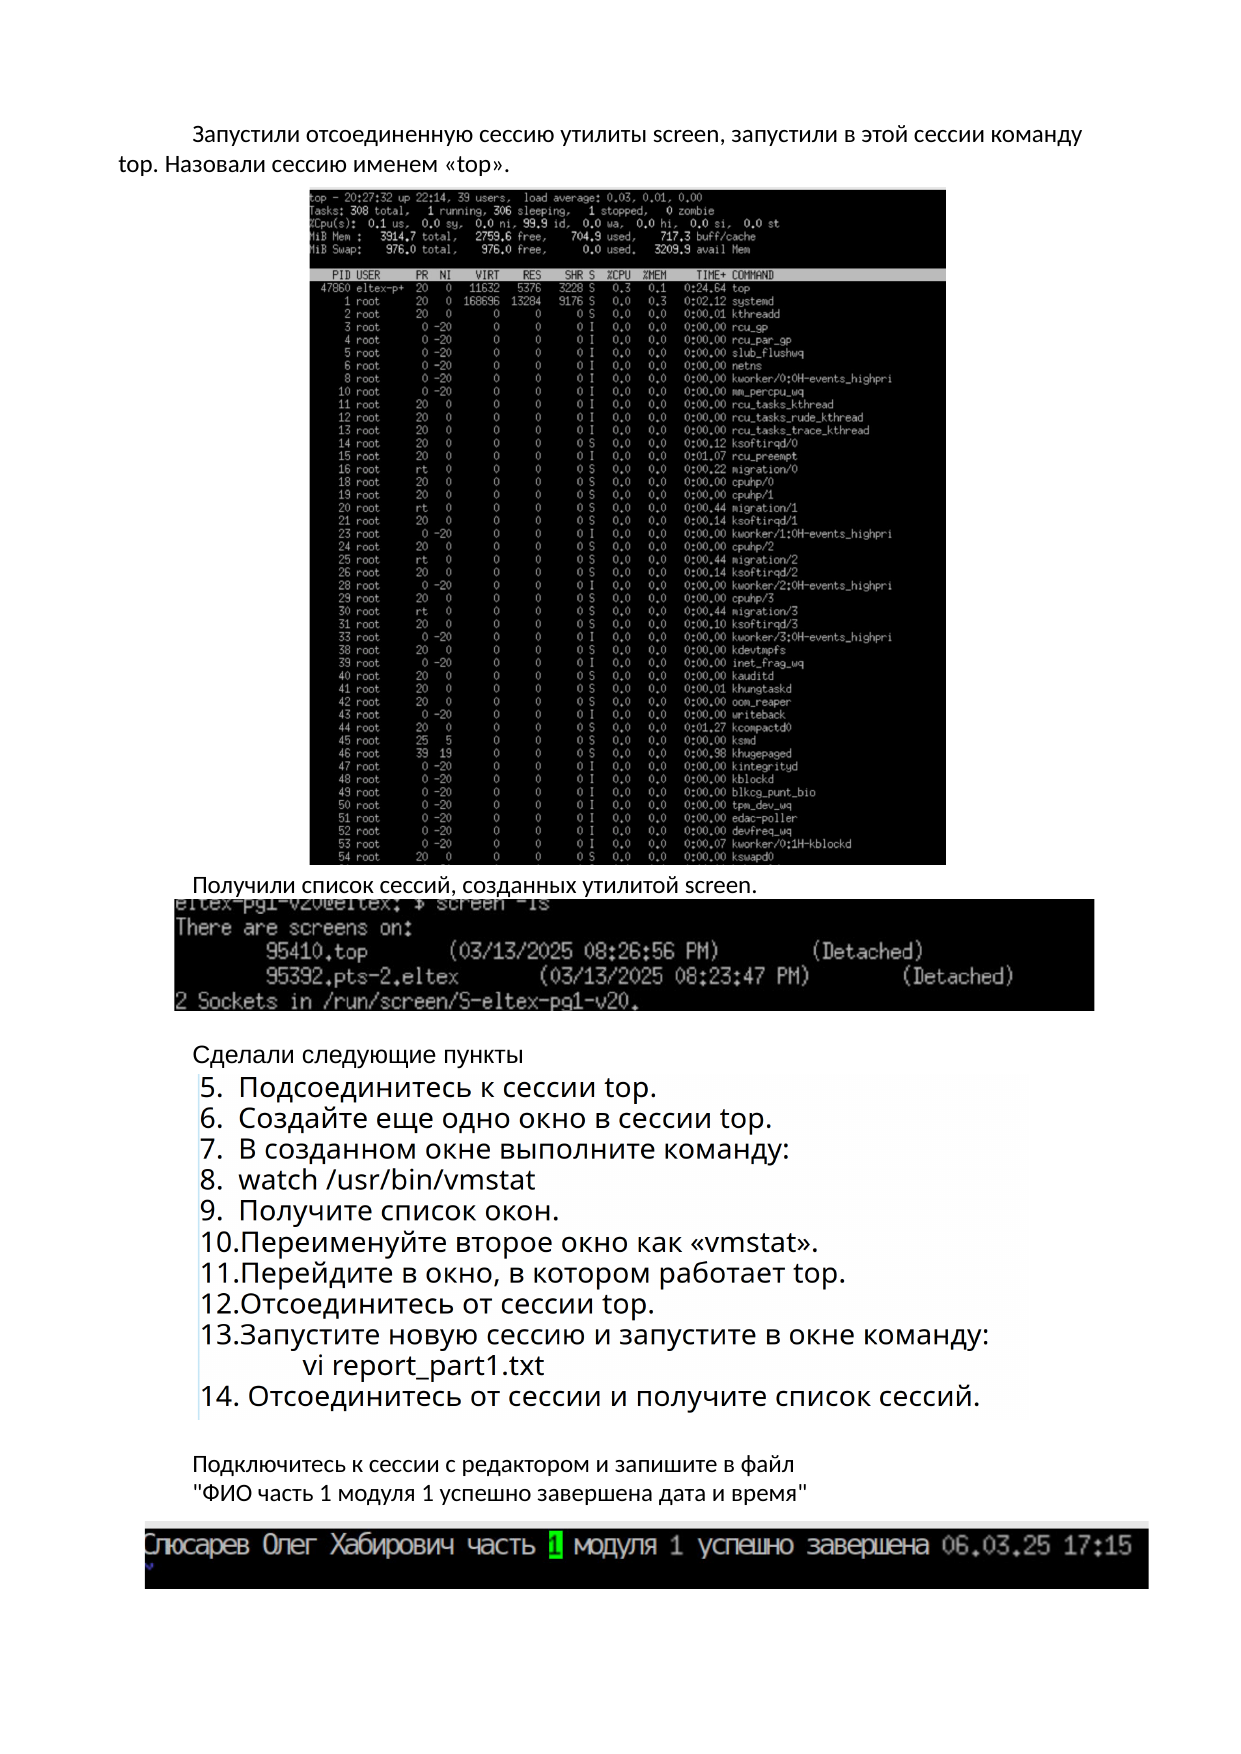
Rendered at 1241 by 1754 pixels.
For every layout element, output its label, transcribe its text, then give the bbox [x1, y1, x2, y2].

text Подключитесь к сессии с редактором и запишите в файл [118, 1448, 1122, 1479]
picture [174, 899, 1095, 1011]
picture [197, 1074, 1029, 1420]
text Получили список сессий, созданных утилитой screen. [118, 869, 1122, 900]
picture [309, 187, 946, 865]
text Сделали следующие пункты [118, 1040, 1122, 1068]
text "ФИО часть 1 модуля 1 успешно завершена дата и время" [118, 1479, 1122, 1506]
text Запустили отсоединенную сессию утилиты screen, запустили в этой сессии команду top. Назовали сессию именем «top». [118, 118, 1122, 179]
picture [144, 1521, 1149, 1589]
